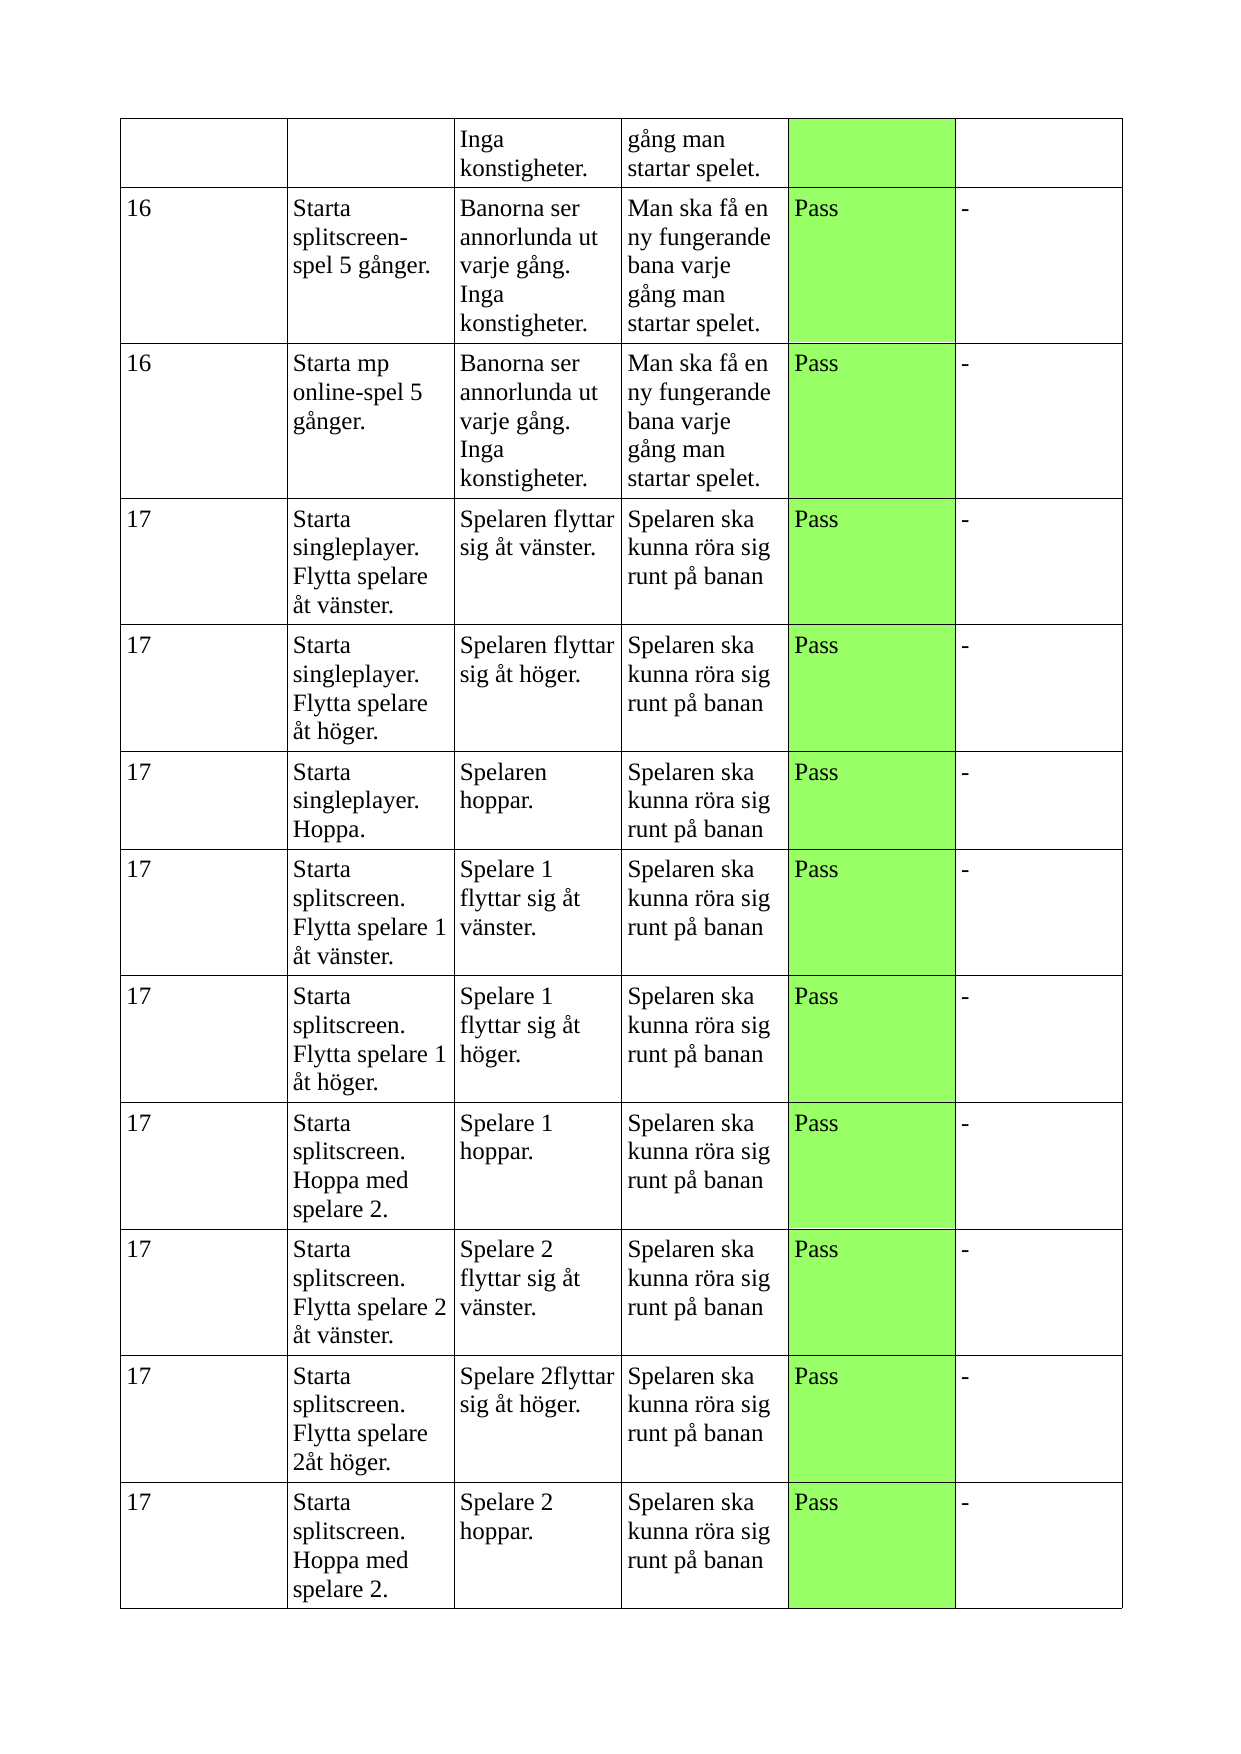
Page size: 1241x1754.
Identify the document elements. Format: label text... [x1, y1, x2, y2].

table_cell - [956, 499, 1122, 624]
table_cell Spelaren flyttar sig åt höger. [455, 625, 621, 751]
table_cell 17 [121, 1356, 287, 1482]
table_cell Starta mp online-spel 5 gånger. [288, 344, 454, 498]
table_cell Pass [789, 1483, 955, 1608]
table_cell Spelaren ska kunna röra sig runt på banan [622, 752, 788, 849]
table_cell - [956, 976, 1122, 1102]
table_cell Banorna ser annorlunda ut varje gång. Inga konstigheter. [455, 344, 621, 498]
table_cell [121, 119, 287, 187]
table_cell Spelare 1 flyttar sig åt vänster. [455, 850, 621, 975]
table_cell Starta splitscreen. Flytta spelare 1 åt höger. [288, 976, 454, 1102]
table_cell Spelare 1 hoppar. [455, 1103, 621, 1228]
table_cell Man ska få en ny fungerande bana varje gång man startar spelet. [622, 188, 788, 342]
table_cell - [956, 1483, 1122, 1608]
table_cell Spelaren flyttar sig åt vänster. [455, 499, 621, 624]
table_cell Pass [789, 976, 955, 1102]
table_cell Spelare 2 flyttar sig åt vänster. [455, 1230, 621, 1355]
table_cell Starta singleplayer. Flytta spelare åt höger. [288, 625, 454, 751]
table_cell Banorna ser annorlunda ut varje gång. Inga konstigheter. [455, 188, 621, 342]
table_cell Spelaren ska kunna röra sig runt på banan [622, 850, 788, 975]
table_cell Pass [789, 1103, 955, 1228]
table_cell Pass [789, 752, 955, 849]
table_cell Starta splitscreen. Flytta spelare 1 åt vänster. [288, 850, 454, 975]
table_cell Starta singleplayer. Flytta spelare åt vänster. [288, 499, 454, 624]
table_cell Pass [789, 1230, 955, 1355]
table_cell 17 [121, 752, 287, 849]
table_cell - [956, 850, 1122, 975]
table_cell 16 [121, 188, 287, 342]
table_cell - [956, 1356, 1122, 1482]
table_cell Spelare 1 flyttar sig åt höger. [455, 976, 621, 1102]
table_cell Spelaren ska kunna röra sig runt på banan [622, 976, 788, 1102]
table_cell Starta splitscreen. Flytta spelare 2åt höger. [288, 1356, 454, 1482]
table_cell Pass [789, 625, 955, 751]
table_cell 16 [121, 344, 287, 498]
table_cell Pass [789, 188, 955, 342]
table_cell Spelare 2flyttar sig åt höger. [455, 1356, 621, 1482]
table_cell Spelaren hoppar. [455, 752, 621, 849]
table_cell 17 [121, 1103, 287, 1228]
table_cell Starta splitscreen-spel 5 gånger. [288, 188, 454, 342]
table_cell [789, 119, 955, 187]
table_cell - [956, 119, 1122, 187]
table_cell Starta splitscreen. Flytta spelare 2 åt vänster. [288, 1230, 454, 1355]
table_cell - [956, 188, 1122, 342]
table_cell Spelare 2 hoppar. [455, 1483, 621, 1608]
table_cell Spelaren ska kunna röra sig runt på banan [622, 1103, 788, 1228]
table_cell gång man startar spelet. [622, 119, 788, 187]
table_cell Starta splitscreen. Hoppa med spelare 2. [288, 1103, 454, 1228]
table_cell - [956, 752, 1122, 849]
table_cell Pass [789, 499, 955, 624]
table_cell Pass [789, 850, 955, 975]
table_cell Spelaren ska kunna röra sig runt på banan [622, 499, 788, 624]
table_cell 17 [121, 625, 287, 751]
table_cell Starta singleplayer. Hoppa. [288, 752, 454, 849]
table_cell 17 [121, 1483, 287, 1608]
table_cell - [956, 1230, 1122, 1355]
table_cell Spelaren ska kunna röra sig runt på banan [622, 1356, 788, 1482]
table_cell 17 [121, 976, 287, 1102]
table_cell 17 [121, 850, 287, 975]
table_cell Spelaren ska kunna röra sig runt på banan [622, 1483, 788, 1608]
table_cell Pass [789, 1356, 955, 1482]
table_cell Starta splitscreen. Hoppa med spelare 2. [288, 1483, 454, 1608]
table_cell [288, 119, 454, 187]
table_cell - [956, 625, 1122, 751]
table_cell 17 [121, 1230, 287, 1355]
table_cell - [956, 1103, 1122, 1228]
table_cell Spelaren ska kunna röra sig runt på banan [622, 625, 788, 751]
table_cell Pass [789, 344, 955, 498]
table_cell Spelaren ska kunna röra sig runt på banan [622, 1230, 788, 1355]
table_cell Man ska få en ny fungerande bana varje gång man startar spelet. [622, 344, 788, 498]
table_cell Inga konstigheter. [455, 119, 621, 187]
table_cell - [956, 344, 1122, 498]
table_cell 17 [121, 499, 287, 624]
